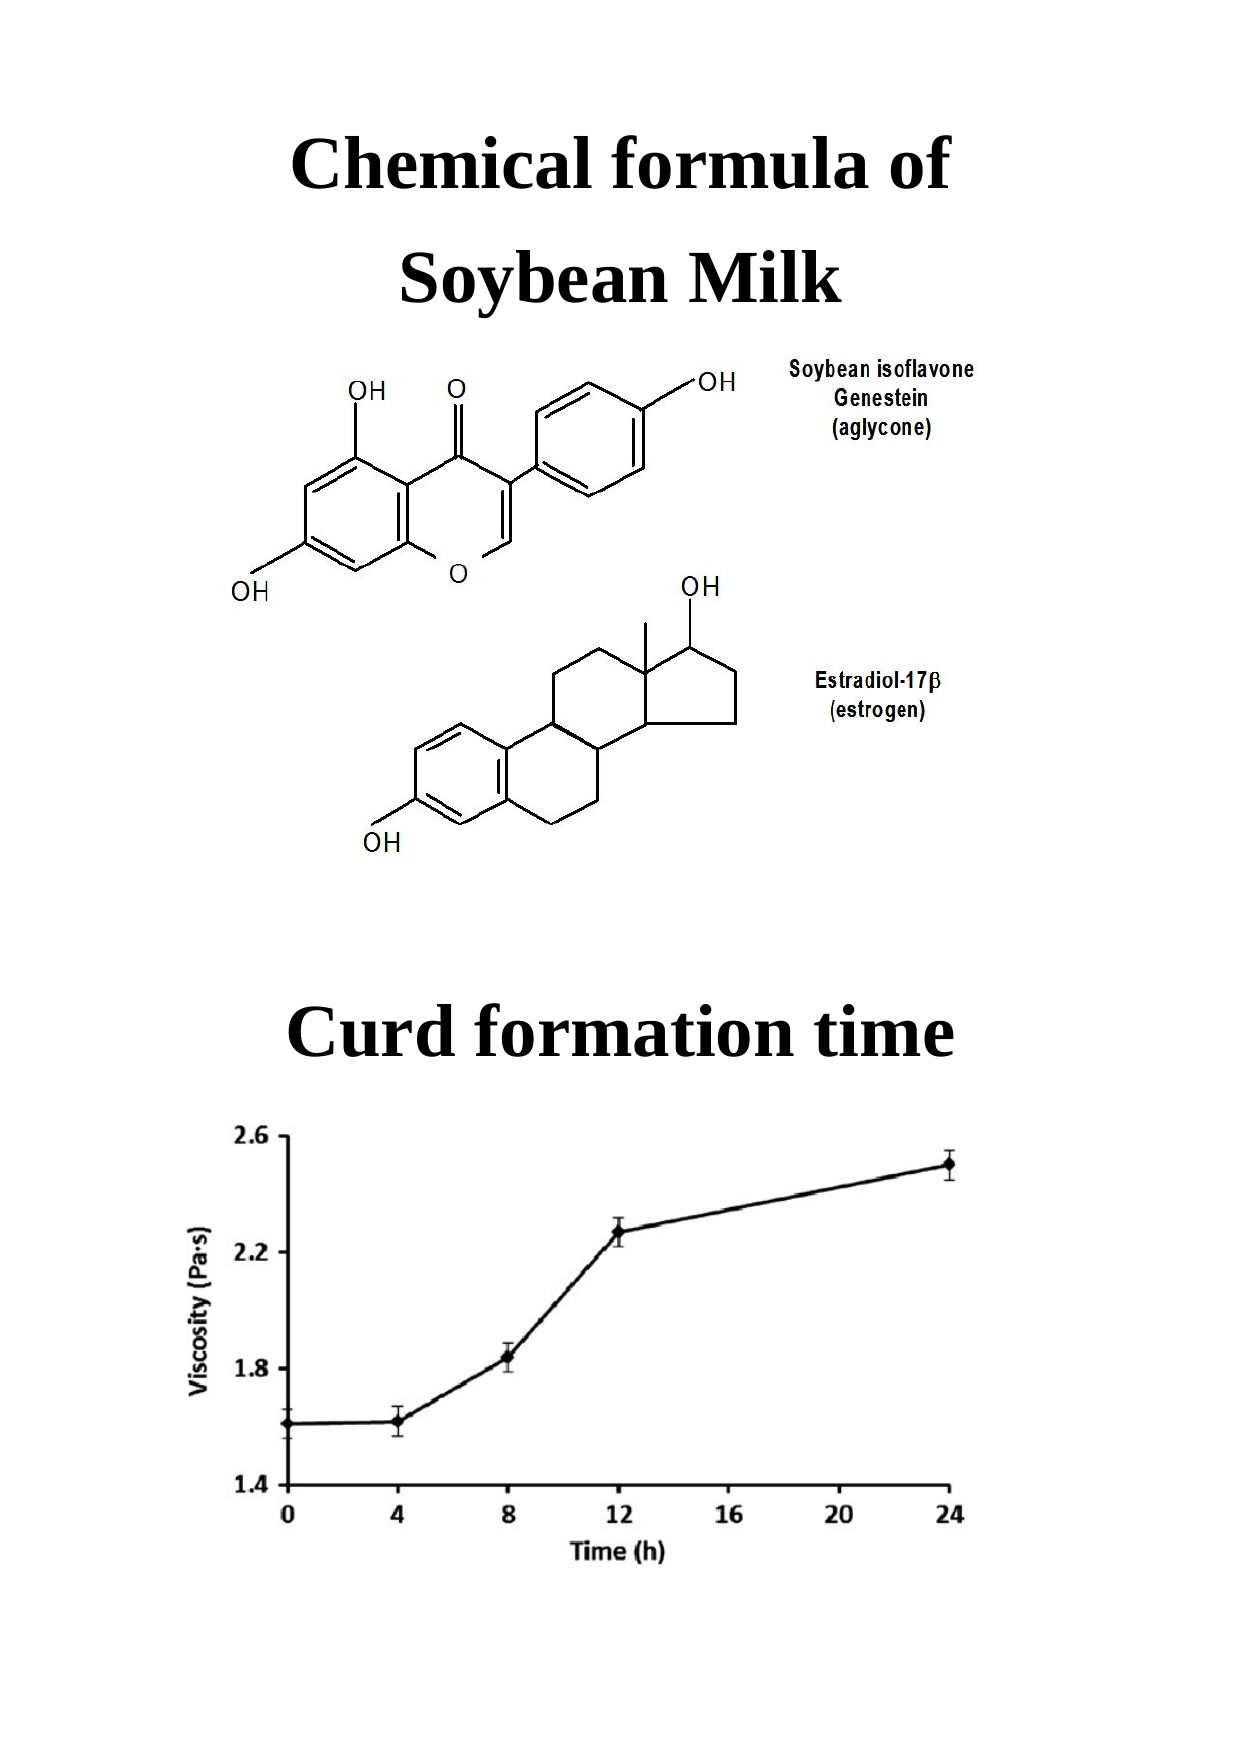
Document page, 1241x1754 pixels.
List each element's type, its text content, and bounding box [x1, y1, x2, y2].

text Chemical formula of [118, 118, 1122, 204]
text Curd formation time [118, 986, 1122, 1072]
text Soybean Milk [118, 232, 1122, 318]
picture [231, 345, 1009, 860]
picture [175, 1125, 975, 1583]
